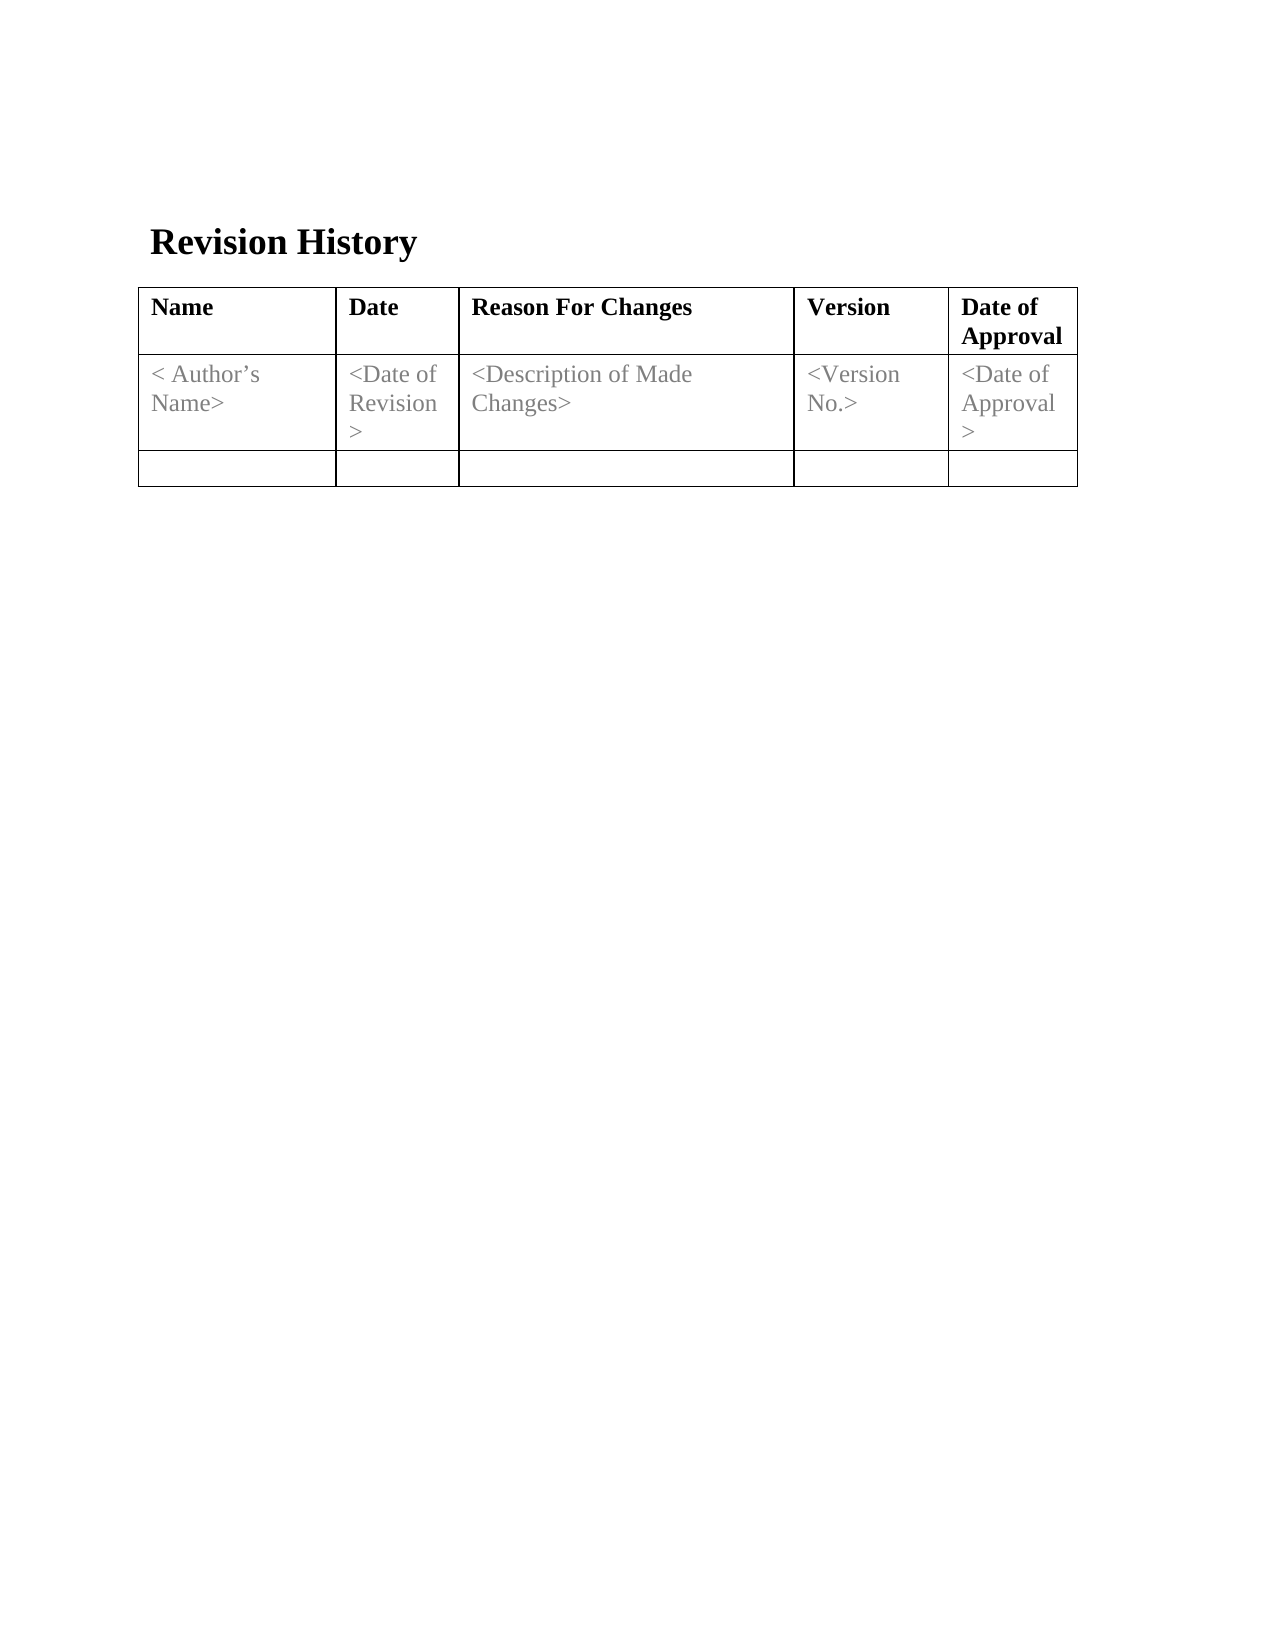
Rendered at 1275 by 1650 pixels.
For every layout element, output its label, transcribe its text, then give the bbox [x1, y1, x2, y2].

table_header Reason For Changes [460, 288, 793, 354]
table_cell <Date of Approval> [949, 355, 1077, 450]
table_cell [949, 451, 1077, 486]
table_cell [795, 451, 948, 486]
table_header Date [337, 288, 458, 354]
table_header Date of Approval [949, 288, 1077, 354]
text Revision History [150, 219, 1125, 262]
table_cell [337, 451, 458, 486]
table_header Version [795, 288, 948, 354]
table_header Name [139, 288, 335, 354]
table_cell <Description of Made Changes> [460, 355, 793, 450]
table_cell <Date of Revision> [337, 355, 458, 450]
table_cell <Version No.> [795, 355, 948, 450]
table_cell [460, 451, 793, 486]
table_cell < Author’s Name> [139, 355, 335, 450]
table_cell [139, 451, 335, 486]
